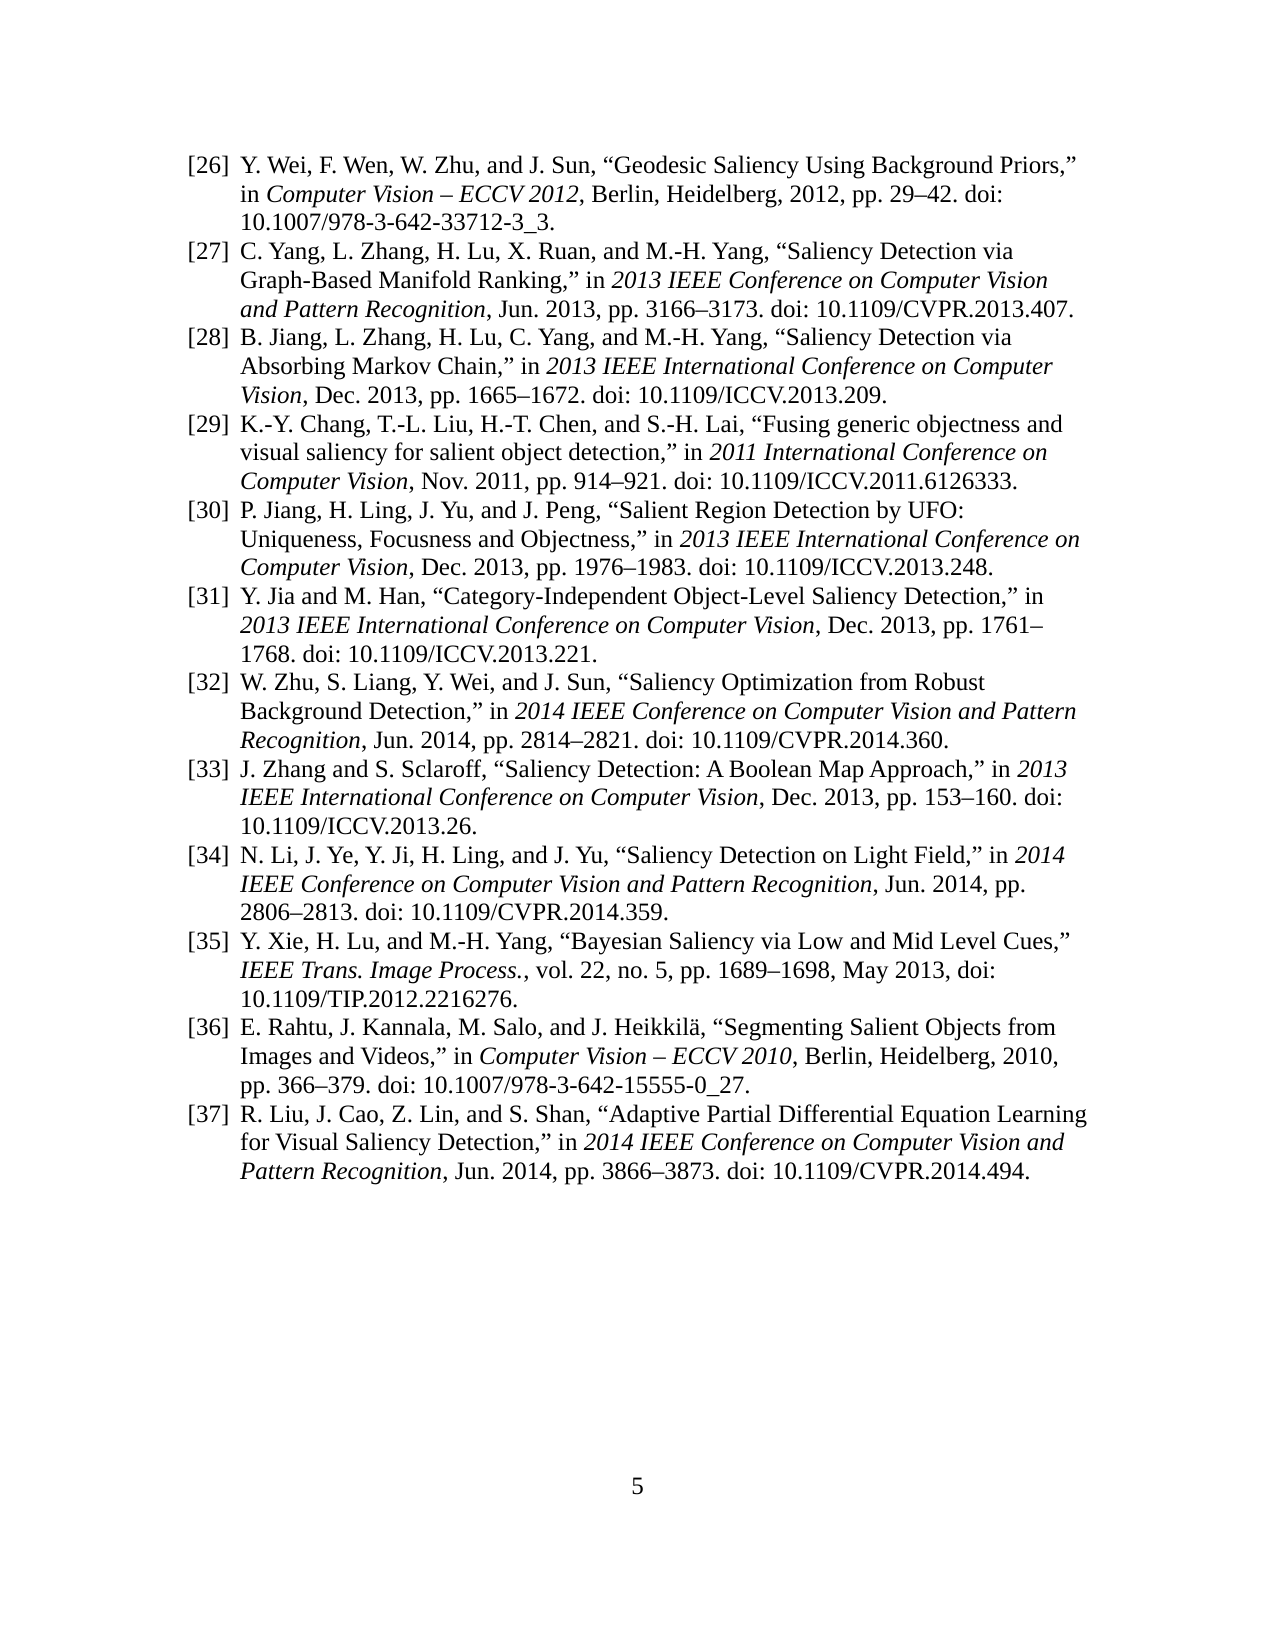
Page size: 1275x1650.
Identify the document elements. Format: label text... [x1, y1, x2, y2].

text [30] P. Jiang, H. Ling, J. Yu, and J. Peng, “Salient Region Detection by UFO: Uniqueness, Focusness and Objectness,” in 2013 IEEE International Conference on Computer Vision, Dec. 2013, pp. 1976–1983. doi: 10.1109/ICCV.2013.248. [187, 495, 1087, 581]
text [28] B. Jiang, L. Zhang, H. Lu, C. Yang, and M.-H. Yang, “Saliency Detection via Absorbing Markov Chain,” in 2013 IEEE International Conference on Computer Vision, Dec. 2013, pp. 1665–1672. doi: 10.1109/ICCV.2013.209. [187, 322, 1087, 409]
text [36] E. Rahtu, J. Kannala, M. Salo, and J. Heikkilä, “Segmenting Salient Objects from Images and Videos,” in Computer Vision – ECCV 2010, Berlin, Heidelberg, 2010, pp. 366–379. doi: 10.1007/978-3-642-15555-0_27. [187, 1012, 1087, 1099]
text [26] Y. Wei, F. Wen, W. Zhu, and J. Sun, “Geodesic Saliency Using Background Priors,” in Computer Vision – ECCV 2012, Berlin, Heidelberg, 2012, pp. 29–42. doi: 10.1007/978-3-642-33712-3_3. [187, 150, 1087, 236]
text [32] W. Zhu, S. Liang, Y. Wei, and J. Sun, “Saliency Optimization from Robust Background Detection,” in 2014 IEEE Conference on Computer Vision and Pattern Recognition, Jun. 2014, pp. 2814–2821. doi: 10.1109/CVPR.2014.360. [187, 667, 1087, 754]
text [27] C. Yang, L. Zhang, H. Lu, X. Ruan, and M.-H. Yang, “Saliency Detection via Graph-Based Manifold Ranking,” in 2013 IEEE Conference on Computer Vision and Pattern Recognition, Jun. 2013, pp. 3166–3173. doi: 10.1109/CVPR.2013.407. [187, 236, 1087, 322]
text [33] J. Zhang and S. Sclaroff, “Saliency Detection: A Boolean Map Approach,” in 2013 IEEE International Conference on Computer Vision, Dec. 2013, pp. 153–160. doi: 10.1109/ICCV.2013.26. [187, 754, 1087, 840]
text [37] R. Liu, J. Cao, Z. Lin, and S. Shan, “Adaptive Partial Differential Equation Learning for Visual Saliency Detection,” in 2014 IEEE Conference on Computer Vision and Pattern Recognition, Jun. 2014, pp. 3866–3873. doi: 10.1109/CVPR.2014.494. [187, 1099, 1087, 1185]
text [31] Y. Jia and M. Han, “Category-Independent Object-Level Saliency Detection,” in 2013 IEEE International Conference on Computer Vision, Dec. 2013, pp. 1761–1768. doi: 10.1109/ICCV.2013.221. [187, 581, 1087, 667]
text [34] N. Li, J. Ye, Y. Ji, H. Ling, and J. Yu, “Saliency Detection on Light Field,” in 2014 IEEE Conference on Computer Vision and Pattern Recognition, Jun. 2014, pp. 2806–2813. doi: 10.1109/CVPR.2014.359. [187, 840, 1087, 926]
text [35] Y. Xie, H. Lu, and M.-H. Yang, “Bayesian Saliency via Low and Mid Level Cues,” IEEE Trans. Image Process., vol. 22, no. 5, pp. 1689–1698, May 2013, doi: 10.1109/TIP.2012.2216276. [187, 926, 1087, 1012]
text [29] K.-Y. Chang, T.-L. Liu, H.-T. Chen, and S.-H. Lai, “Fusing generic objectness and visual saliency for salient object detection,” in 2011 International Conference on Computer Vision, Nov. 2011, pp. 914–921. doi: 10.1109/ICCV.2011.6126333. [187, 409, 1087, 495]
